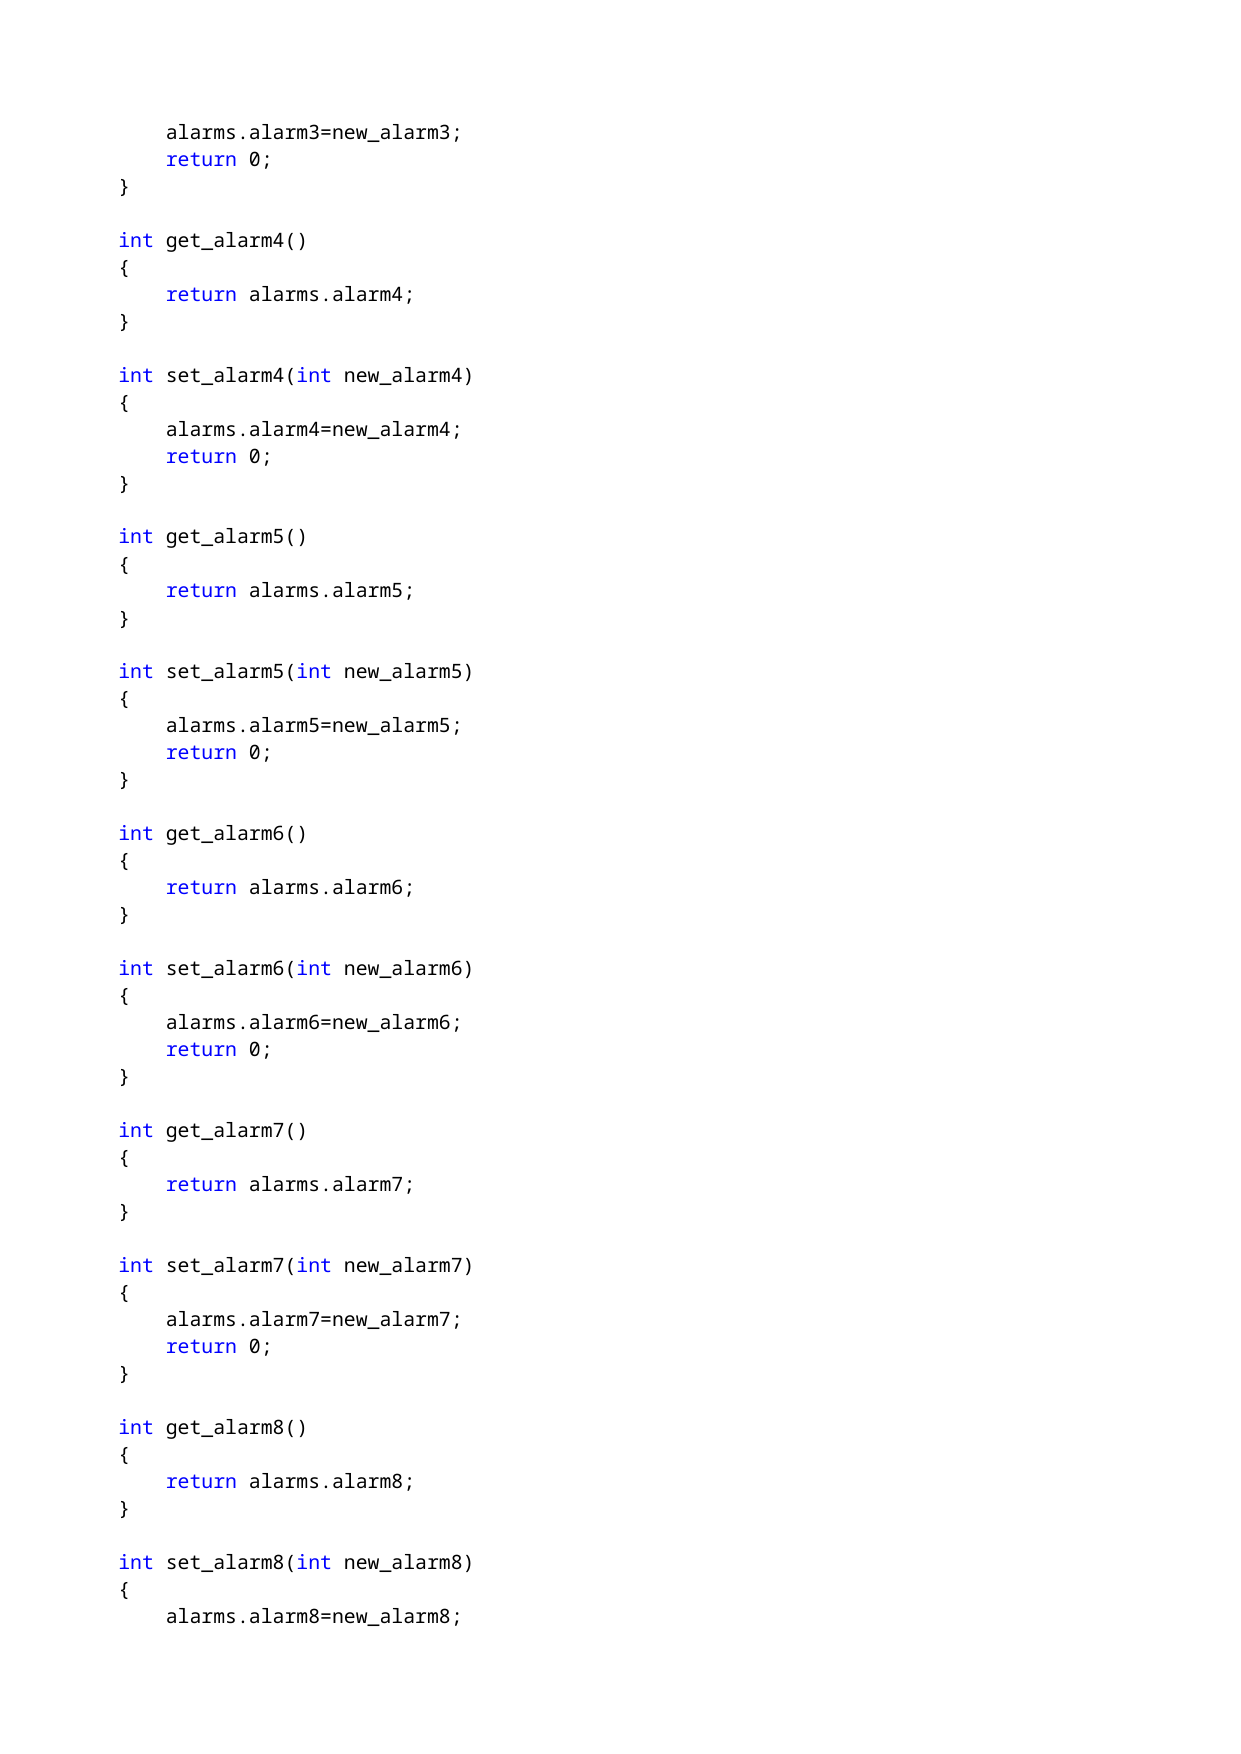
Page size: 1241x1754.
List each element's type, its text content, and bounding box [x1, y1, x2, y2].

text int set_alarm6(int new_alarm6) [118, 954, 1122, 981]
text } [118, 1359, 1122, 1386]
text alarms.alarm3=new_alarm3; [118, 118, 1122, 145]
text } [118, 1197, 1122, 1224]
text return alarms.alarm7; [118, 1170, 1122, 1197]
text return alarms.alarm8; [118, 1467, 1122, 1494]
text alarms.alarm7=new_alarm7; [118, 1305, 1122, 1332]
text } [118, 469, 1122, 496]
text return 0; [118, 145, 1122, 172]
text alarms.alarm5=new_alarm5; [118, 712, 1122, 739]
text { [118, 1143, 1122, 1170]
text return alarms.alarm6; [118, 873, 1122, 901]
text int set_alarm4(int new_alarm4) [118, 361, 1122, 388]
text { [118, 1575, 1122, 1602]
text int set_alarm8(int new_alarm8) [118, 1548, 1122, 1575]
text { [118, 550, 1122, 577]
text return alarms.alarm5; [118, 577, 1122, 604]
text int set_alarm5(int new_alarm5) [118, 658, 1122, 685]
text return 0; [118, 739, 1122, 766]
text alarms.alarm4=new_alarm4; [118, 415, 1122, 442]
text alarms.alarm6=new_alarm6; [118, 1008, 1122, 1035]
text return 0; [118, 1332, 1122, 1359]
text { [118, 253, 1122, 280]
text return 0; [118, 442, 1122, 469]
text } [118, 766, 1122, 793]
text int get_alarm6() [118, 819, 1122, 847]
text } [118, 901, 1122, 927]
text int get_alarm4() [118, 226, 1122, 253]
text } [118, 172, 1122, 199]
text int get_alarm8() [118, 1413, 1122, 1440]
text { [118, 847, 1122, 873]
text { [118, 388, 1122, 415]
text return alarms.alarm4; [118, 280, 1122, 307]
text } [118, 307, 1122, 334]
text return 0; [118, 1035, 1122, 1062]
text } [118, 604, 1122, 631]
text alarms.alarm8=new_alarm8; [118, 1602, 1122, 1629]
text } [118, 1494, 1122, 1521]
text int get_alarm7() [118, 1116, 1122, 1143]
text { [118, 1278, 1122, 1305]
text { [118, 1440, 1122, 1467]
text int get_alarm5() [118, 523, 1122, 550]
text { [118, 981, 1122, 1008]
text int set_alarm7(int new_alarm7) [118, 1251, 1122, 1278]
text { [118, 685, 1122, 712]
text } [118, 1062, 1122, 1089]
